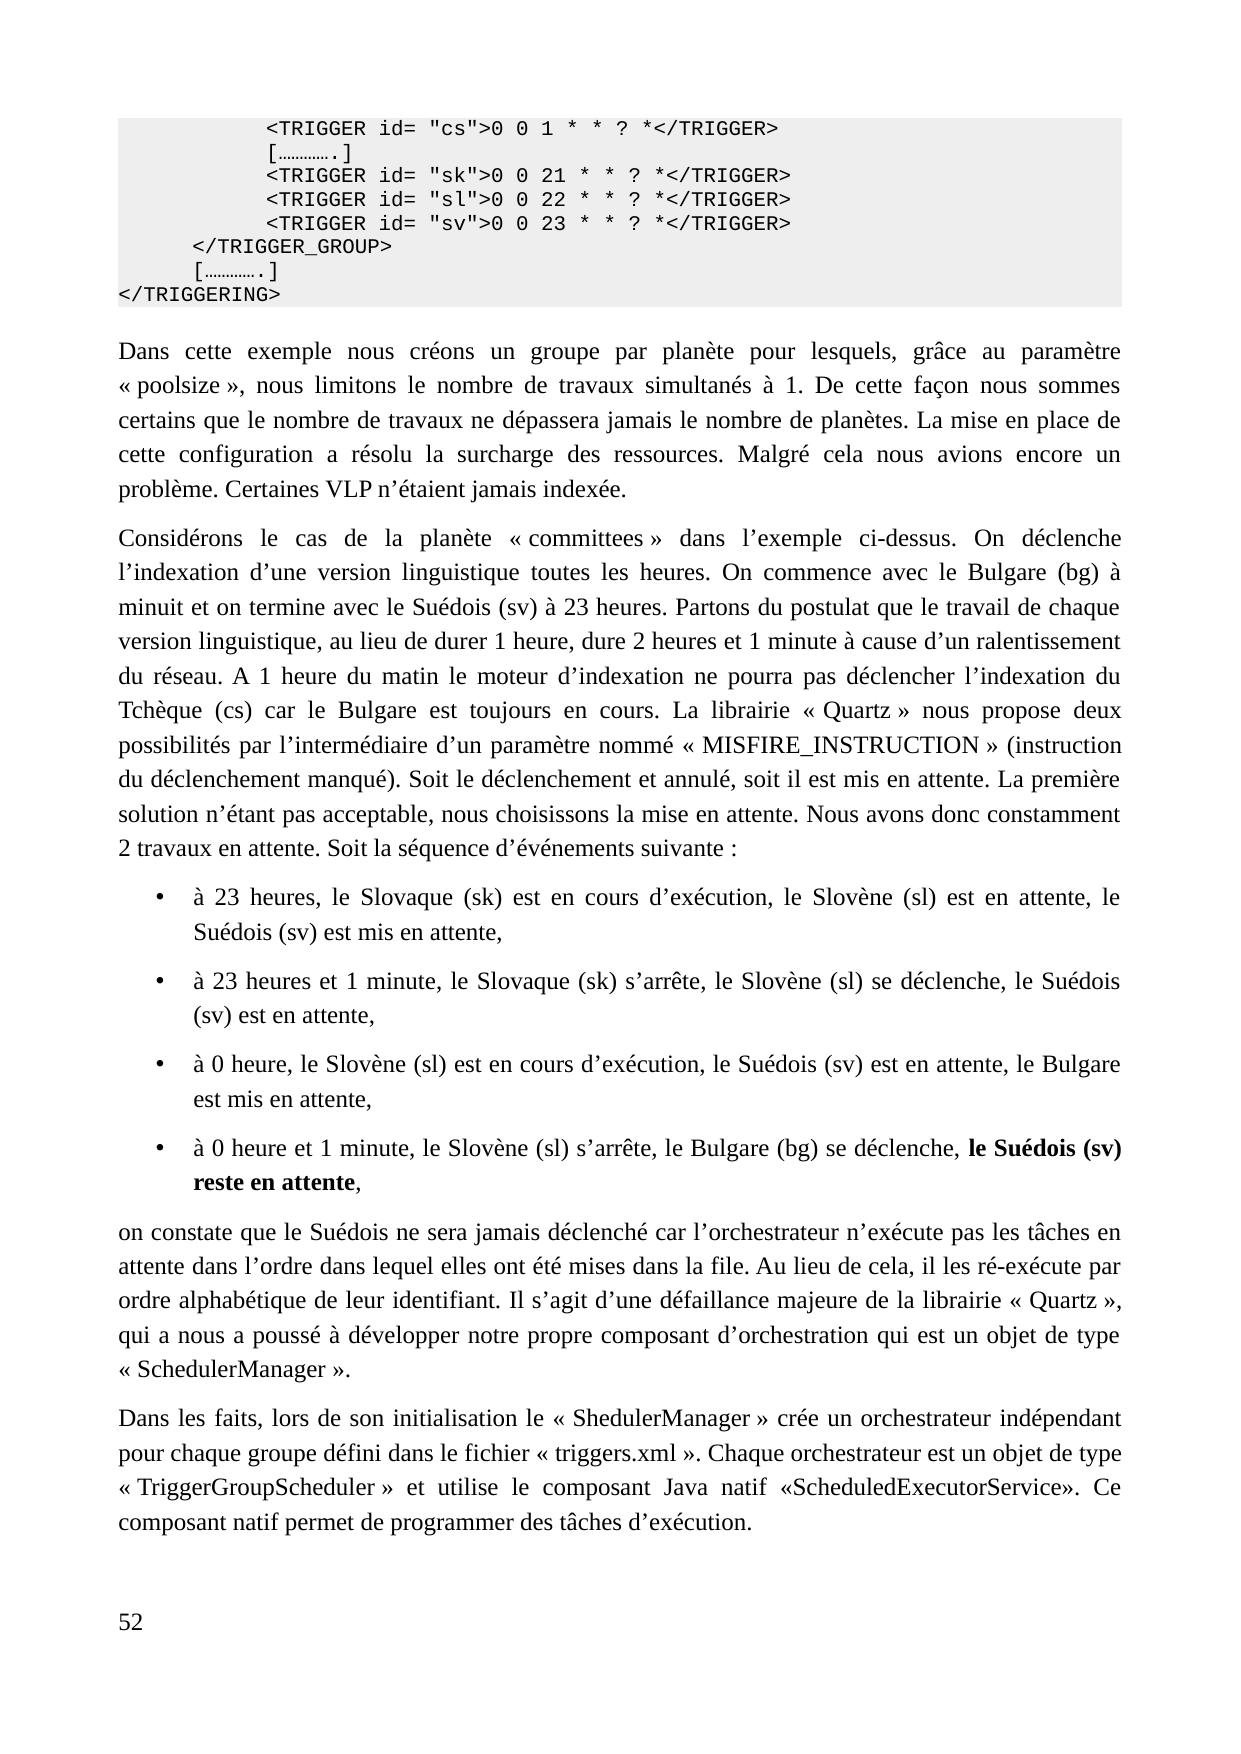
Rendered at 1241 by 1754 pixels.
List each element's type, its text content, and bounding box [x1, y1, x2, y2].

text [………….] [118, 142, 1122, 165]
text on constate que le Suédois ne sera jamais déclenché car l’orchestrateur n’exécute pas les tâches en attente dans l’ordre dans lequel elles ont été mises dans la file. Au lieu de cela, il les ré-exécute par ordre alphabétique de leur identifiant. Il s’agit d’une défaillance majeure de la librairie « Quartz », qui a nous a poussé à développer notre propre composant d’orchestration qui est un objet de type « SchedulerManager ». [118, 1217, 1122, 1383]
text <TRIGGER id= "sv">0 0 23 * * ? *</TRIGGER> [118, 213, 1122, 236]
text </TRIGGERING> [118, 284, 1122, 307]
text <TRIGGER id= "cs">0 0 1 * * ? *</TRIGGER> [118, 118, 1122, 142]
text Dans les faits, lors de son initialisation le « ShedulerManager » crée un orchestrateur indépendant pour chaque groupe défini dans le fichier « triggers.xml ». Chaque orchestrateur est un objet de type « TriggerGroupScheduler » et utilise le composant Java natif «ScheduledExecutorService». Ce composant natif permet de programmer des tâches d’exécution. [118, 1403, 1122, 1536]
text Dans cette exemple nous créons un groupe par planète pour lesquels, grâce au paramètre « poolsize », nous limitons le nombre de travaux simultanés à 1. De cette façon nous sommes certains que le nombre de travaux ne dépassera jamais le nombre de planètes. La mise en place de cette configuration a résolu la surcharge des ressources. Malgré cela nous avions encore un problème. Certaines VLP n’étaient jamais indexée. [118, 336, 1122, 503]
text [………….] [118, 260, 1122, 284]
list à 23 heures et 1 minute, le Slovaque (sk) s’arrête, le Slovène (sl) se déclenche, le Suédois (sv) est en attente, [156, 966, 1122, 1029]
text <TRIGGER id= "sl">0 0 22 * * ? *</TRIGGER> [118, 189, 1122, 213]
text Considérons le cas de la planète « committees » dans l’exemple ci-dessus. On déclenche l’indexation d’une version linguistique toutes les heures. On commence avec le Bulgare (bg) à minuit et on termine avec le Suédois (sv) à 23 heures. Partons du postulat que le travail de chaque version linguistique, au lieu de durer 1 heure, dure 2 heures et 1 minute à cause d’un ralentissement du réseau. A 1 heure du matin le moteur d’indexation ne pourra pas déclencher l’indexation du Tchèque (cs) car le Bulgare est toujours en cours. La librairie « Quartz » nous propose deux possibilités par l’intermédiaire d’un paramètre nommé « MISFIRE_INSTRUCTION » (instruction du déclenchement manqué). Soit le déclenchement et annulé, soit il est mis en attente. La première solution n’étant pas acceptable, nous choisissons la mise en attente. Nous avons donc constamment 2 travaux en attente. Soit la séquence d’événements suivante : [118, 523, 1122, 862]
text </TRIGGER_GROUP> [118, 236, 1122, 260]
list à 0 heure, le Slovène (sl) est en cours d’exécution, le Suédois (sv) est en attente, le Bulgare est mis en attente, [156, 1049, 1122, 1113]
text <TRIGGER id= "sk">0 0 21 * * ? *</TRIGGER> [118, 165, 1122, 189]
list à 23 heures, le Slovaque (sk) est en cours d’exécution, le Slovène (sl) est en attente, le Suédois (sv) est mis en attente, [156, 882, 1122, 946]
list à 0 heure et 1 minute, le Slovène (sl) s’arrête, le Bulgare (bg) se déclenche, le Suédois (sv) reste en attente, [156, 1133, 1122, 1196]
